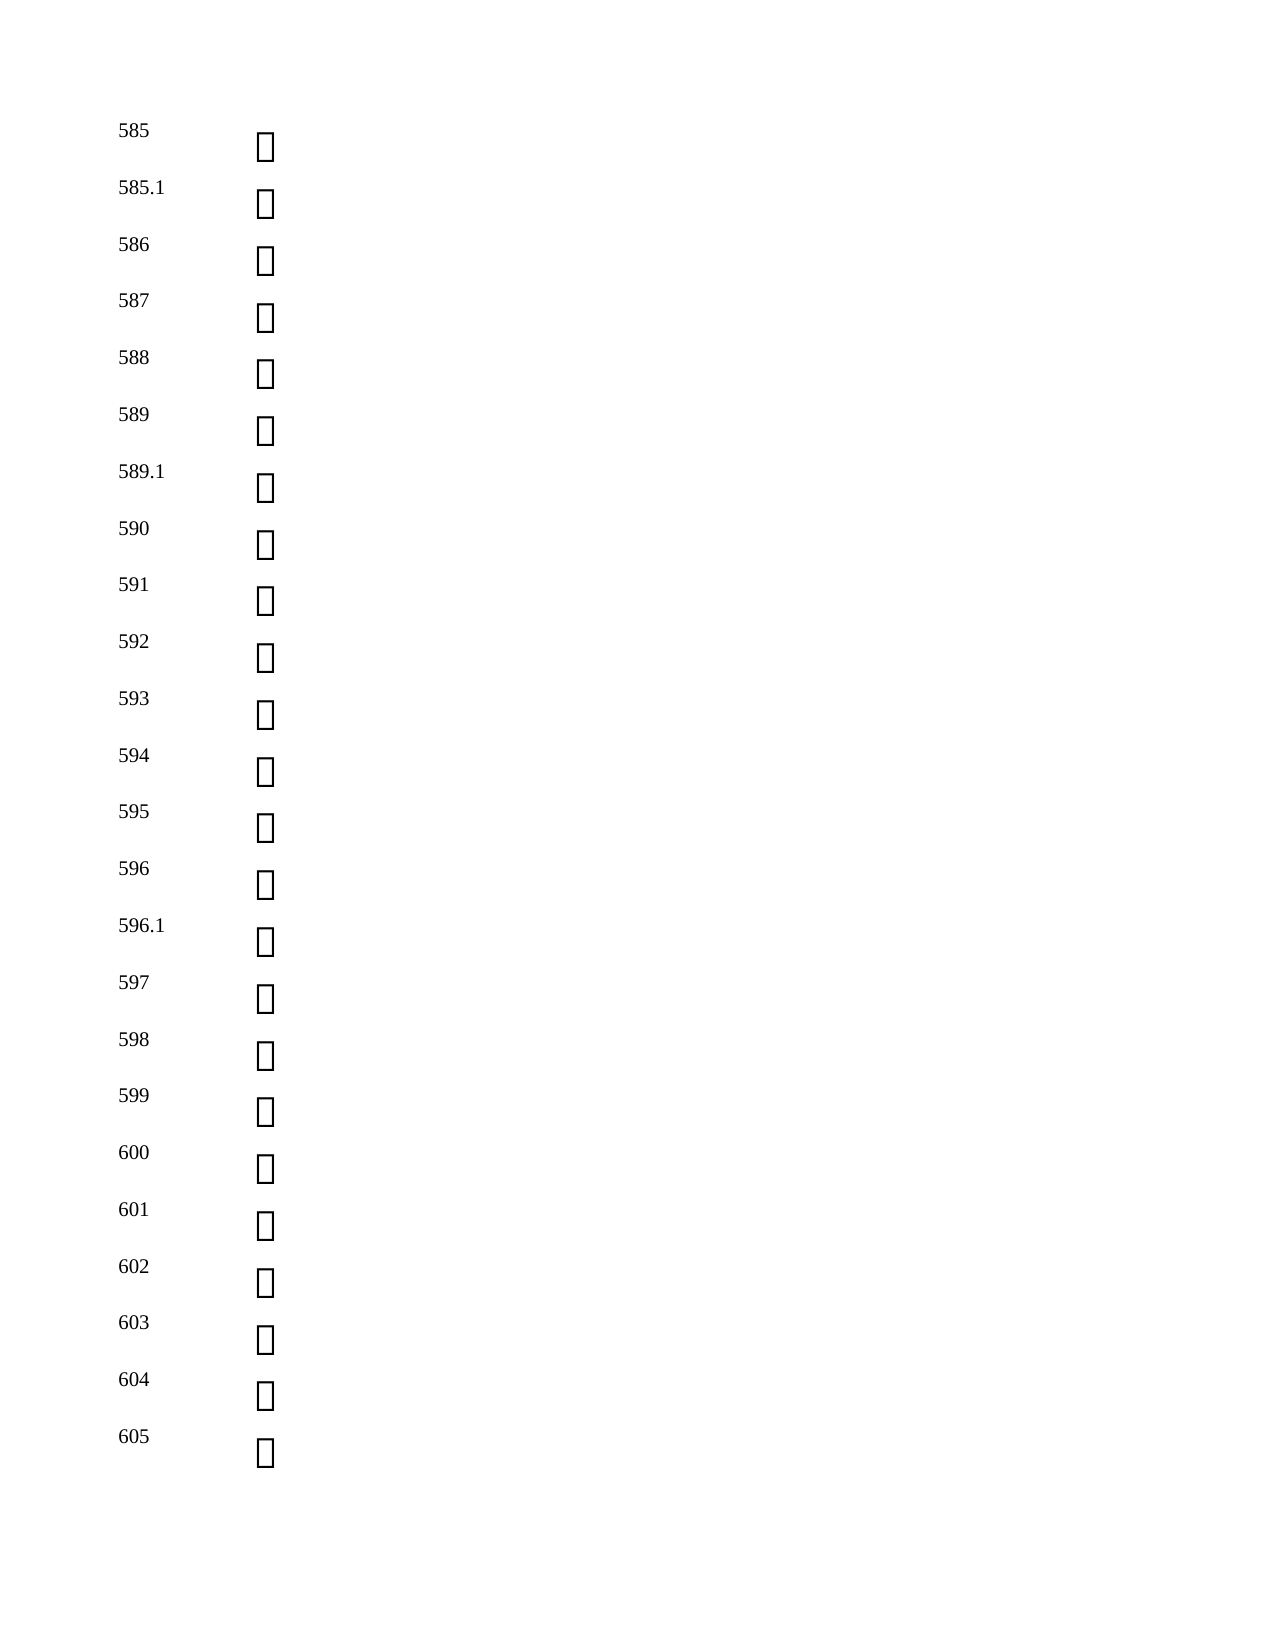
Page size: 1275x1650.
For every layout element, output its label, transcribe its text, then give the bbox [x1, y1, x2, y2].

table_cell 600 [118, 1140, 253, 1197]
table_cell 𒠗 [253, 970, 466, 1026]
table_cell 𒠕 [253, 856, 466, 913]
table_cell 𒠍 [253, 402, 466, 459]
table_cell 587 [118, 289, 253, 345]
table_cell 𒠛 [253, 1197, 466, 1253]
table_cell 𒠉 [253, 175, 466, 232]
table_cell 602 [118, 1254, 253, 1310]
table_cell 596.1 [118, 913, 253, 970]
table_cell 586 [118, 232, 253, 288]
table_cell 598 [118, 1026, 253, 1083]
table_cell 𒠔 [253, 799, 466, 856]
table_cell 𒠚 [253, 1140, 466, 1197]
table_cell 596 [118, 856, 253, 913]
table_cell 594 [118, 743, 253, 799]
table_cell 𒠊 [253, 232, 466, 288]
table_cell 𒠑 [253, 629, 466, 686]
table_cell 585 [118, 118, 253, 175]
table_cell 𒠋 [253, 289, 466, 345]
table_cell 𒠙 [253, 1083, 466, 1140]
table_cell 597 [118, 970, 253, 1026]
table_cell 𒠖 [253, 913, 466, 970]
table_cell 589 [118, 402, 253, 459]
table_cell 𒠌 [253, 345, 466, 402]
table_cell 591 [118, 572, 253, 629]
table_cell 𒠝 [253, 1310, 466, 1367]
table_cell 𒠈 [253, 118, 466, 175]
table_cell 599 [118, 1083, 253, 1140]
table_cell 592 [118, 629, 253, 686]
table_cell 603 [118, 1310, 253, 1367]
table_cell 589.1 [118, 459, 253, 516]
table_cell 𒠒 [253, 686, 466, 743]
table_cell 593 [118, 686, 253, 743]
table_cell 𒠎 [253, 459, 466, 516]
table_cell 588 [118, 345, 253, 402]
table_cell 𒠞 [253, 1367, 466, 1424]
table_cell 605 [118, 1424, 253, 1481]
table_cell 595 [118, 799, 253, 856]
table_cell 601 [118, 1197, 253, 1253]
table_cell 𒠘 [253, 1026, 466, 1083]
table_cell 𒠜 [253, 1254, 466, 1310]
table_cell 𒠏 [253, 516, 466, 572]
table_cell 585.1 [118, 175, 253, 232]
table_cell 𒠐 [253, 572, 466, 629]
table_cell 𒠓 [253, 743, 466, 799]
table_cell 590 [118, 516, 253, 572]
table_cell 𒠟 [253, 1424, 466, 1481]
table_cell 604 [118, 1367, 253, 1424]
